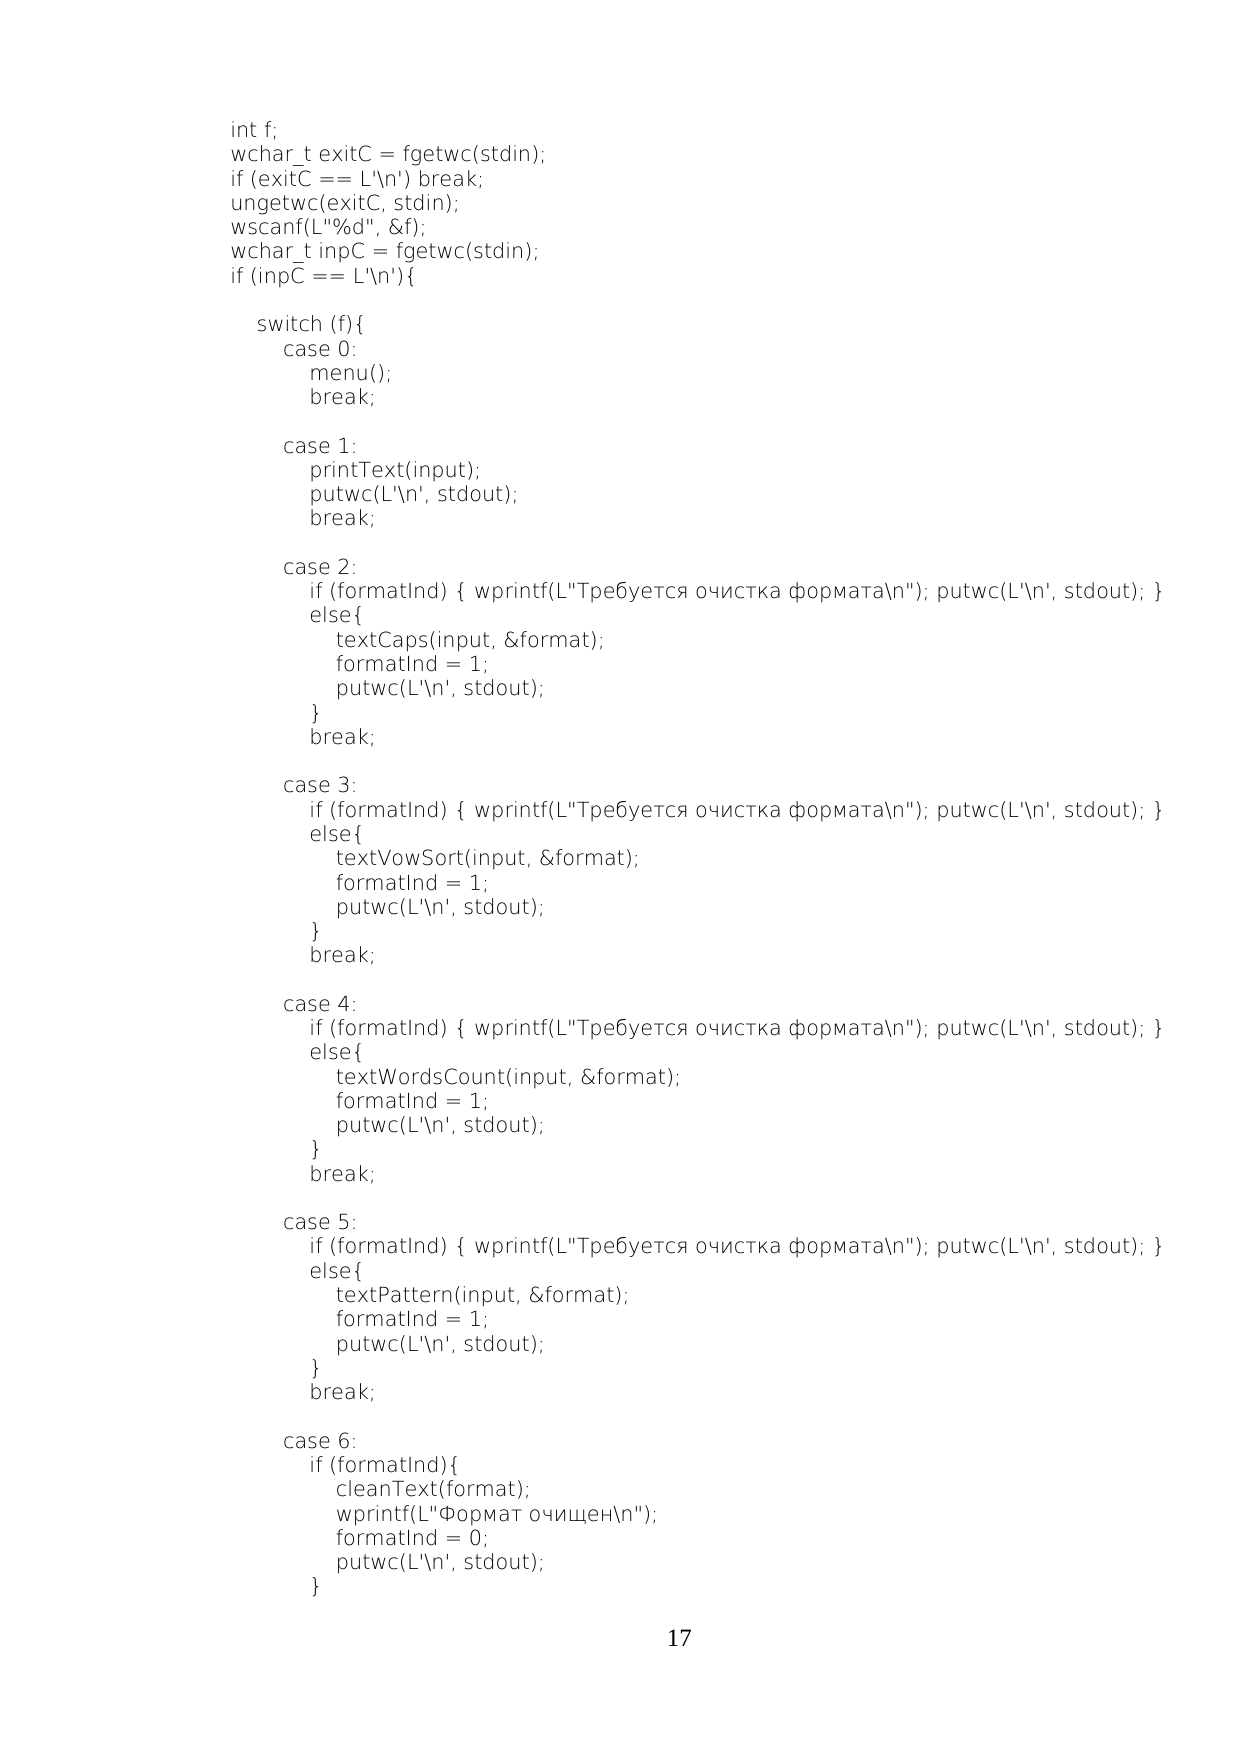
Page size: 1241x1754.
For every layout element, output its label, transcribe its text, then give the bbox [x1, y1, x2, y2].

text textPattern(input, &format); [177, 1283, 1181, 1307]
text break; [177, 943, 1181, 968]
text break; [177, 725, 1181, 749]
text break; [177, 506, 1181, 531]
text else{ [177, 1040, 1181, 1065]
text wchar_t inpC = fgetwc(stdin); [177, 239, 1181, 264]
text ungetwc(exitC, stdin); [177, 191, 1181, 215]
text wscanf(L"%d", &f); [177, 215, 1181, 239]
text case 4: [177, 992, 1181, 1016]
text wchar_t exitC = fgetwc(stdin); [177, 142, 1181, 167]
text formatInd = 1; [177, 1089, 1181, 1113]
text if (formatInd) { wprintf(L"Требуется очистка формата\n"); putwc(L'\n', stdout); } [177, 798, 1181, 822]
text wprintf(L"Формат очищен\n"); [177, 1502, 1181, 1526]
text formatInd = 1; [177, 871, 1181, 895]
text menu(); [177, 361, 1181, 385]
text switch (f){ [177, 312, 1181, 337]
text } [177, 1356, 1181, 1380]
text case 3: [177, 773, 1181, 798]
text case 0: [177, 337, 1181, 361]
text } [177, 701, 1181, 725]
text textVowSort(input, &format); [177, 846, 1181, 871]
text if (exitC == L'\n') break; [177, 167, 1181, 191]
text if (formatInd) { wprintf(L"Требуется очистка формата\n"); putwc(L'\n', stdout); } [177, 1016, 1181, 1040]
text } [177, 1574, 1181, 1599]
text putwc(L'\n', stdout); [177, 895, 1181, 919]
text formatInd = 1; [177, 1307, 1181, 1332]
text printText(input); [177, 458, 1181, 482]
text putwc(L'\n', stdout); [177, 676, 1181, 701]
text int f; [177, 118, 1181, 142]
text } [177, 919, 1181, 943]
text putwc(L'\n', stdout); [177, 1550, 1181, 1574]
text case 6: [177, 1429, 1181, 1453]
text putwc(L'\n', stdout); [177, 1332, 1181, 1356]
text else{ [177, 1259, 1181, 1283]
text break; [177, 1162, 1181, 1186]
text } [177, 1137, 1181, 1162]
text case 2: [177, 555, 1181, 579]
text break; [177, 1380, 1181, 1404]
text formatInd = 0; [177, 1526, 1181, 1550]
text putwc(L'\n', stdout); [177, 1113, 1181, 1137]
text if (inpC == L'\n'){ [177, 264, 1181, 288]
text putwc(L'\n', stdout); [177, 482, 1181, 506]
text case 1: [177, 434, 1181, 458]
text case 5: [177, 1210, 1181, 1234]
text textCaps(input, &format); [177, 628, 1181, 652]
text if (formatInd) { wprintf(L"Требуется очистка формата\n"); putwc(L'\n', stdout); } [177, 1234, 1181, 1259]
text cleanText(format); [177, 1477, 1181, 1502]
text formatInd = 1; [177, 652, 1181, 676]
text break; [177, 385, 1181, 409]
text if (formatInd){ [177, 1453, 1181, 1477]
text else{ [177, 603, 1181, 628]
text if (formatInd) { wprintf(L"Требуется очистка формата\n"); putwc(L'\n', stdout); } [177, 579, 1181, 603]
text else{ [177, 822, 1181, 846]
text textWordsCount(input, &format); [177, 1065, 1181, 1089]
